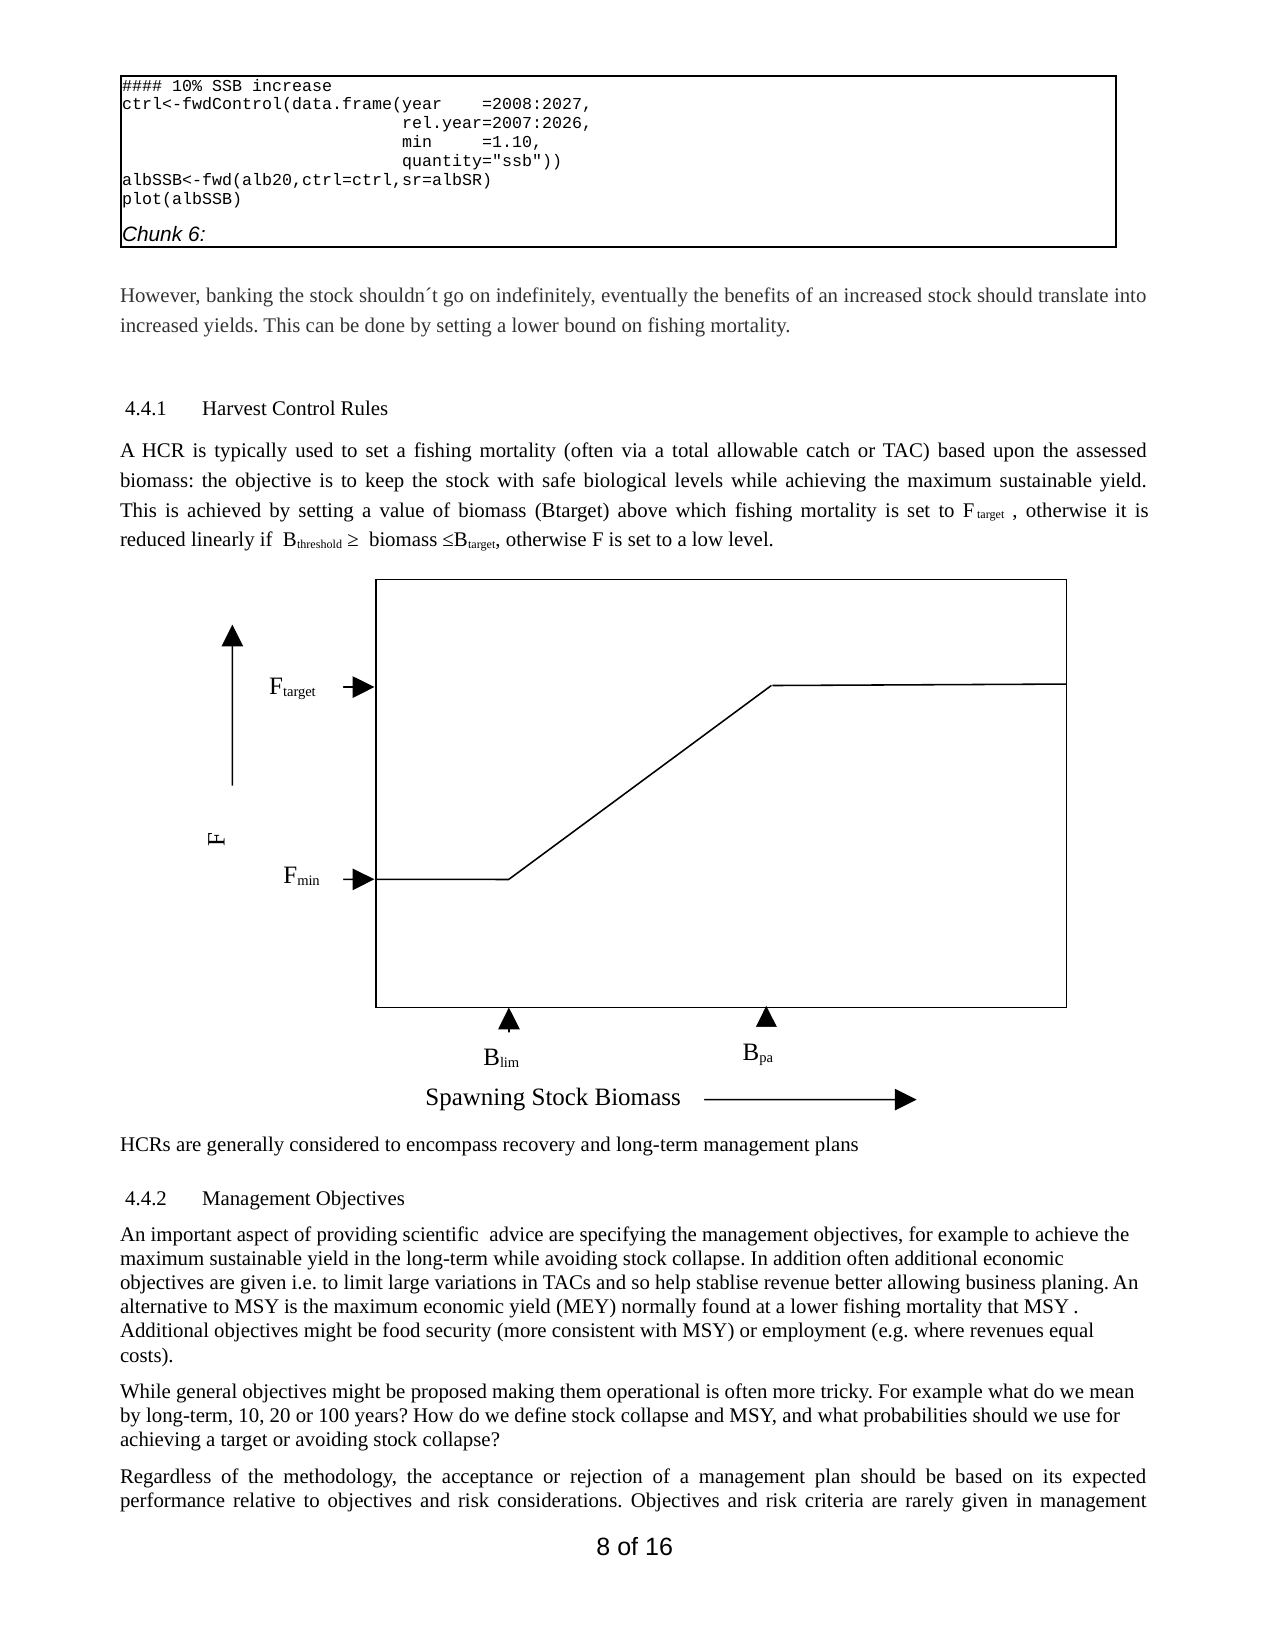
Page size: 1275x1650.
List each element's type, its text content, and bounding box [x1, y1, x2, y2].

text While general objectives might be proposed making them operational is often more tricky. For example what do we mean by long-term, 10, 20 or 100 years? How do we define stock collapse and MSY, and what probabilities should we use for achieving a target or avoiding stock collapse? [120, 1379, 1149, 1451]
text However, banking the stock shouldn´t go on indefinitely, eventually the benefits of an increased stock should translate into increased yields. This can be done by setting a lower bound on fishing mortality. [120, 277, 1149, 337]
text min =1.10, [122, 134, 1115, 152]
text ctrl<-fwdControl(data.frame(year =2008:2027, [122, 96, 1115, 115]
text quantity="ssb")) [122, 152, 1115, 171]
subtitle Management Objectives [120, 1186, 1149, 1210]
text albSSB<-fwd(alb20,ctrl=ctrl,sr=albSR) [122, 171, 1115, 190]
text Chunk 6: [122, 222, 1115, 246]
text A HCR is typically used to set a fishing mortality (often via a total allowable catch or TAC) based upon the assessed biomass: the objective is to keep the stock with safe biological levels while achieving the maximum sustainable yield. This is achieved by setting a value of biomass (Btarget) above which fishing mortality is set to Ftarget , otherwise it is reduced linearly if Bthreshold ≥ biomass ≤Btarget, otherwise F is set to a low level. [120, 432, 1149, 551]
text Regardless of the methodology, the acceptance or rejection of a management plan should be based on its expected performance relative to objectives and risk considerations. Objectives and risk criteria are rarely given in management [120, 1463, 1149, 1512]
text An important aspect of providing scientific advice are specifying the management objectives, for example to achieve the maximum sustainable yield in the long-term while avoiding stock collapse. In addition often additional economic objectives are given i.e. to limit large variations in TACs and so help stablise revenue better allowing business planing. An alternative to MSY is the maximum economic yield (MEY) normally found at a lower fishing mortality that MSY . Additional objectives might be food security (more consistent with MSY) or employment (e.g. where revenues equal costs). [120, 1222, 1149, 1367]
text HCRs are generally considered to encompass recovery and long-term management plans [120, 1126, 1149, 1156]
text plot(albSSB) [122, 190, 1115, 209]
subtitle Harvest Control Rules [120, 396, 1149, 420]
text #### 10% SSB increase [122, 77, 1115, 96]
text rel.year=2007:2026, [122, 115, 1115, 134]
